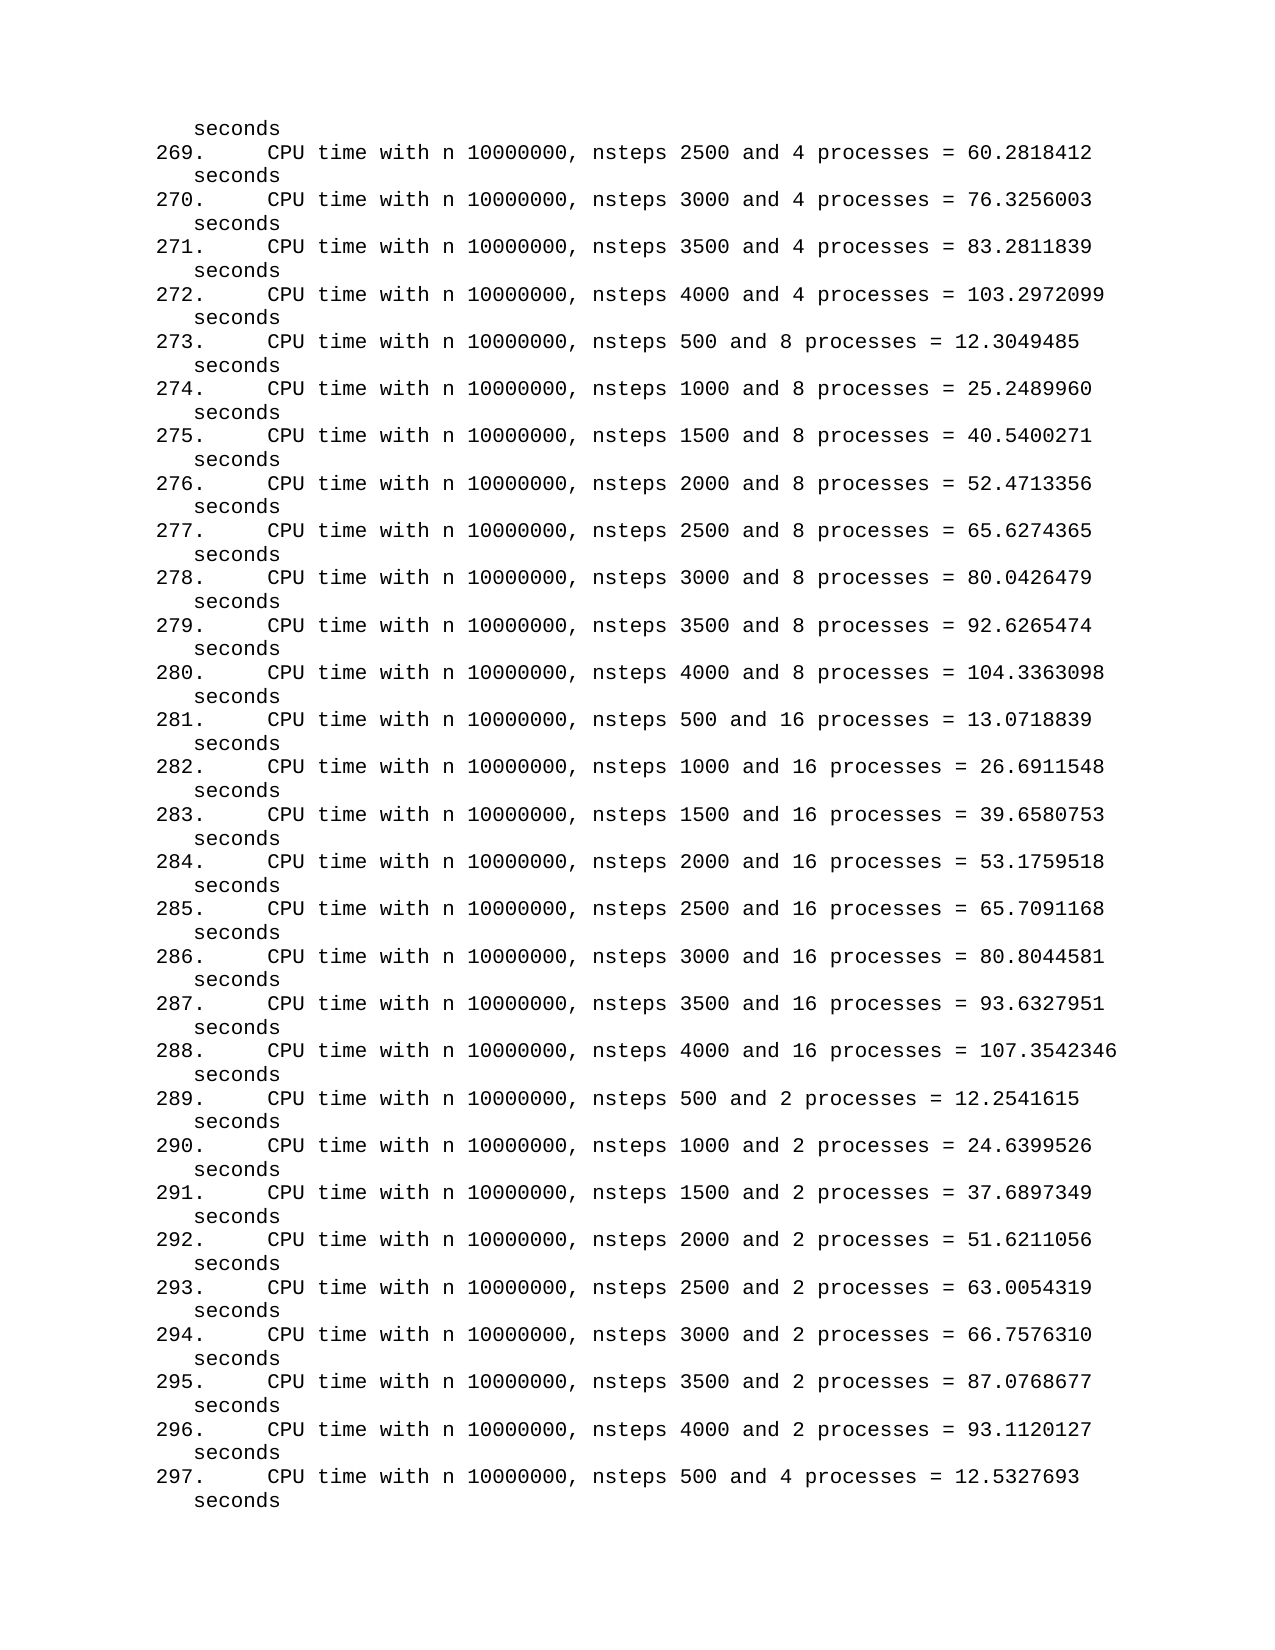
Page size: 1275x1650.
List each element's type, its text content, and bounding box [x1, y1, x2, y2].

list CPU time with n 10000000, nsteps 4000 and 16 processes = 107.3542346 seconds [156, 1040, 1157, 1088]
list CPU time with n 10000000, nsteps 1500 and 16 processes = 39.6580753 seconds [156, 804, 1157, 851]
list CPU time with n 10000000, nsteps 2500 and 8 processes = 65.6274365 seconds [156, 520, 1157, 567]
list CPU time with n 10000000, nsteps 4000 and 4 processes = 103.2972099 seconds [156, 284, 1157, 331]
list CPU time with n 10000000, nsteps 3500 and 4 processes = 83.2811839 seconds [156, 236, 1157, 284]
list CPU time with n 10000000, nsteps 3000 and 2 processes = 66.7576310 seconds [156, 1324, 1157, 1371]
list CPU time with n 10000000, nsteps 500 and 4 processes = 12.5327693 seconds [156, 1466, 1157, 1513]
list seconds [156, 118, 1157, 142]
list CPU time with n 10000000, nsteps 1000 and 2 processes = 24.6399526 seconds [156, 1135, 1157, 1182]
list CPU time with n 10000000, nsteps 500 and 8 processes = 12.3049485 seconds [156, 331, 1157, 378]
list CPU time with n 10000000, nsteps 2500 and 4 processes = 60.2818412 seconds [156, 142, 1157, 189]
list CPU time with n 10000000, nsteps 2000 and 2 processes = 51.6211056 seconds [156, 1229, 1157, 1277]
list CPU time with n 10000000, nsteps 4000 and 8 processes = 104.3363098 seconds [156, 662, 1157, 709]
list CPU time with n 10000000, nsteps 2000 and 8 processes = 52.4713356 seconds [156, 473, 1157, 520]
list CPU time with n 10000000, nsteps 500 and 2 processes = 12.2541615 seconds [156, 1088, 1157, 1135]
list CPU time with n 10000000, nsteps 2000 and 16 processes = 53.1759518 seconds [156, 851, 1157, 898]
list CPU time with n 10000000, nsteps 1500 and 8 processes = 40.5400271 seconds [156, 426, 1157, 473]
list CPU time with n 10000000, nsteps 3500 and 16 processes = 93.6327951 seconds [156, 993, 1157, 1040]
list CPU time with n 10000000, nsteps 1500 and 2 processes = 37.6897349 seconds [156, 1182, 1157, 1229]
list CPU time with n 10000000, nsteps 3000 and 16 processes = 80.8044581 seconds [156, 946, 1157, 993]
list CPU time with n 10000000, nsteps 3500 and 2 processes = 87.0768677 seconds [156, 1371, 1157, 1419]
list CPU time with n 10000000, nsteps 4000 and 2 processes = 93.1120127 seconds [156, 1419, 1157, 1466]
list CPU time with n 10000000, nsteps 3000 and 4 processes = 76.3256003 seconds [156, 189, 1157, 236]
list CPU time with n 10000000, nsteps 500 and 16 processes = 13.0718839 seconds [156, 709, 1157, 757]
list CPU time with n 10000000, nsteps 3000 and 8 processes = 80.0426479 seconds [156, 567, 1157, 615]
list CPU time with n 10000000, nsteps 1000 and 16 processes = 26.6911548 seconds [156, 757, 1157, 804]
list CPU time with n 10000000, nsteps 2500 and 2 processes = 63.0054319 seconds [156, 1277, 1157, 1324]
list CPU time with n 10000000, nsteps 2500 and 16 processes = 65.7091168 seconds [156, 898, 1157, 946]
list CPU time with n 10000000, nsteps 3500 and 8 processes = 92.6265474 seconds [156, 615, 1157, 662]
list CPU time with n 10000000, nsteps 1000 and 8 processes = 25.2489960 seconds [156, 378, 1157, 426]
